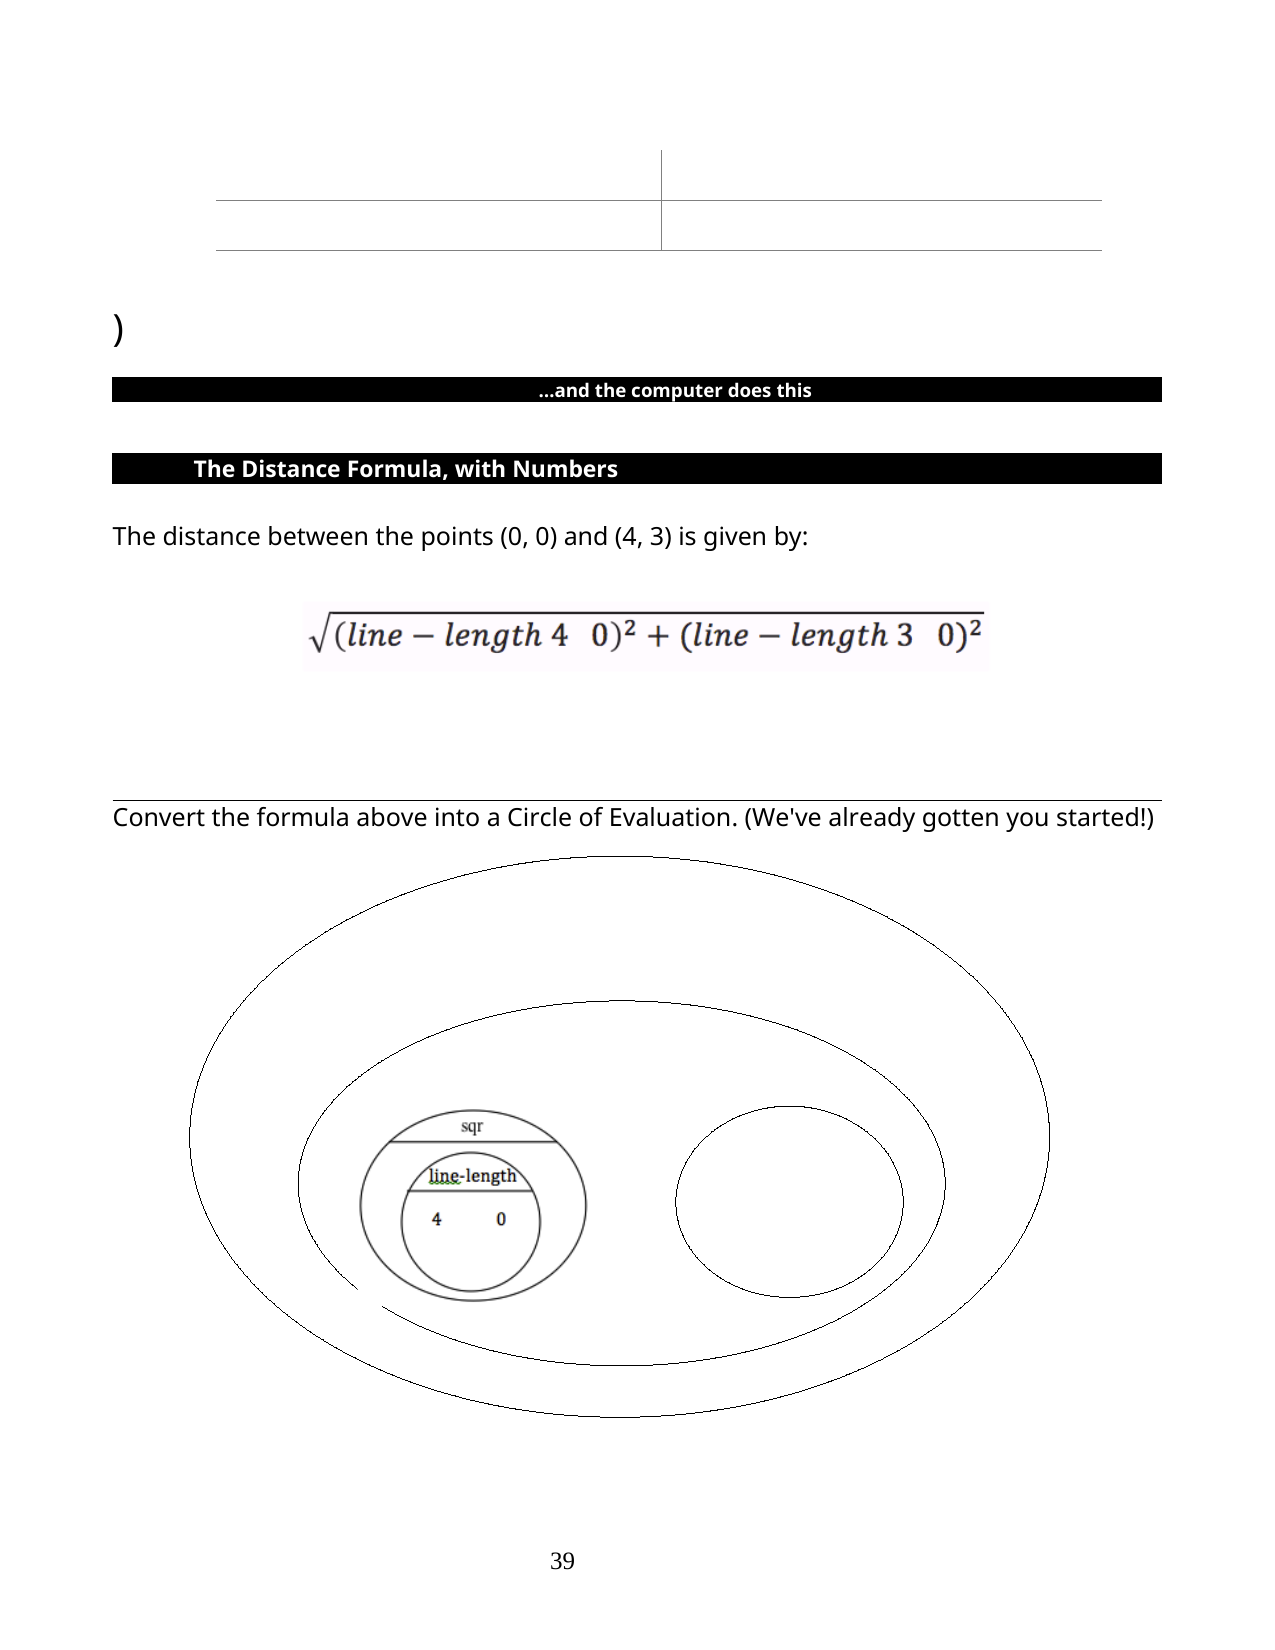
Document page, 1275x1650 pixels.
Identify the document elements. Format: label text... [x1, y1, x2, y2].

table_header [216, 150, 661, 200]
subtitle …and the computer does this [112, 377, 1162, 402]
table_header [662, 150, 1102, 200]
picture [278, 586, 997, 680]
subtitle The Distance Formula, with Numbers [112, 453, 1162, 484]
table_cell [662, 201, 1102, 250]
text ) [112, 301, 1162, 352]
table_cell [216, 201, 661, 250]
text Convert the formula above into a Circle of Evaluation. (We've already gotten you started!) [112, 801, 1162, 834]
picture [357, 1108, 593, 1306]
text The distance between the points (0, 0) and (4, 3) is given by: [112, 518, 1162, 552]
